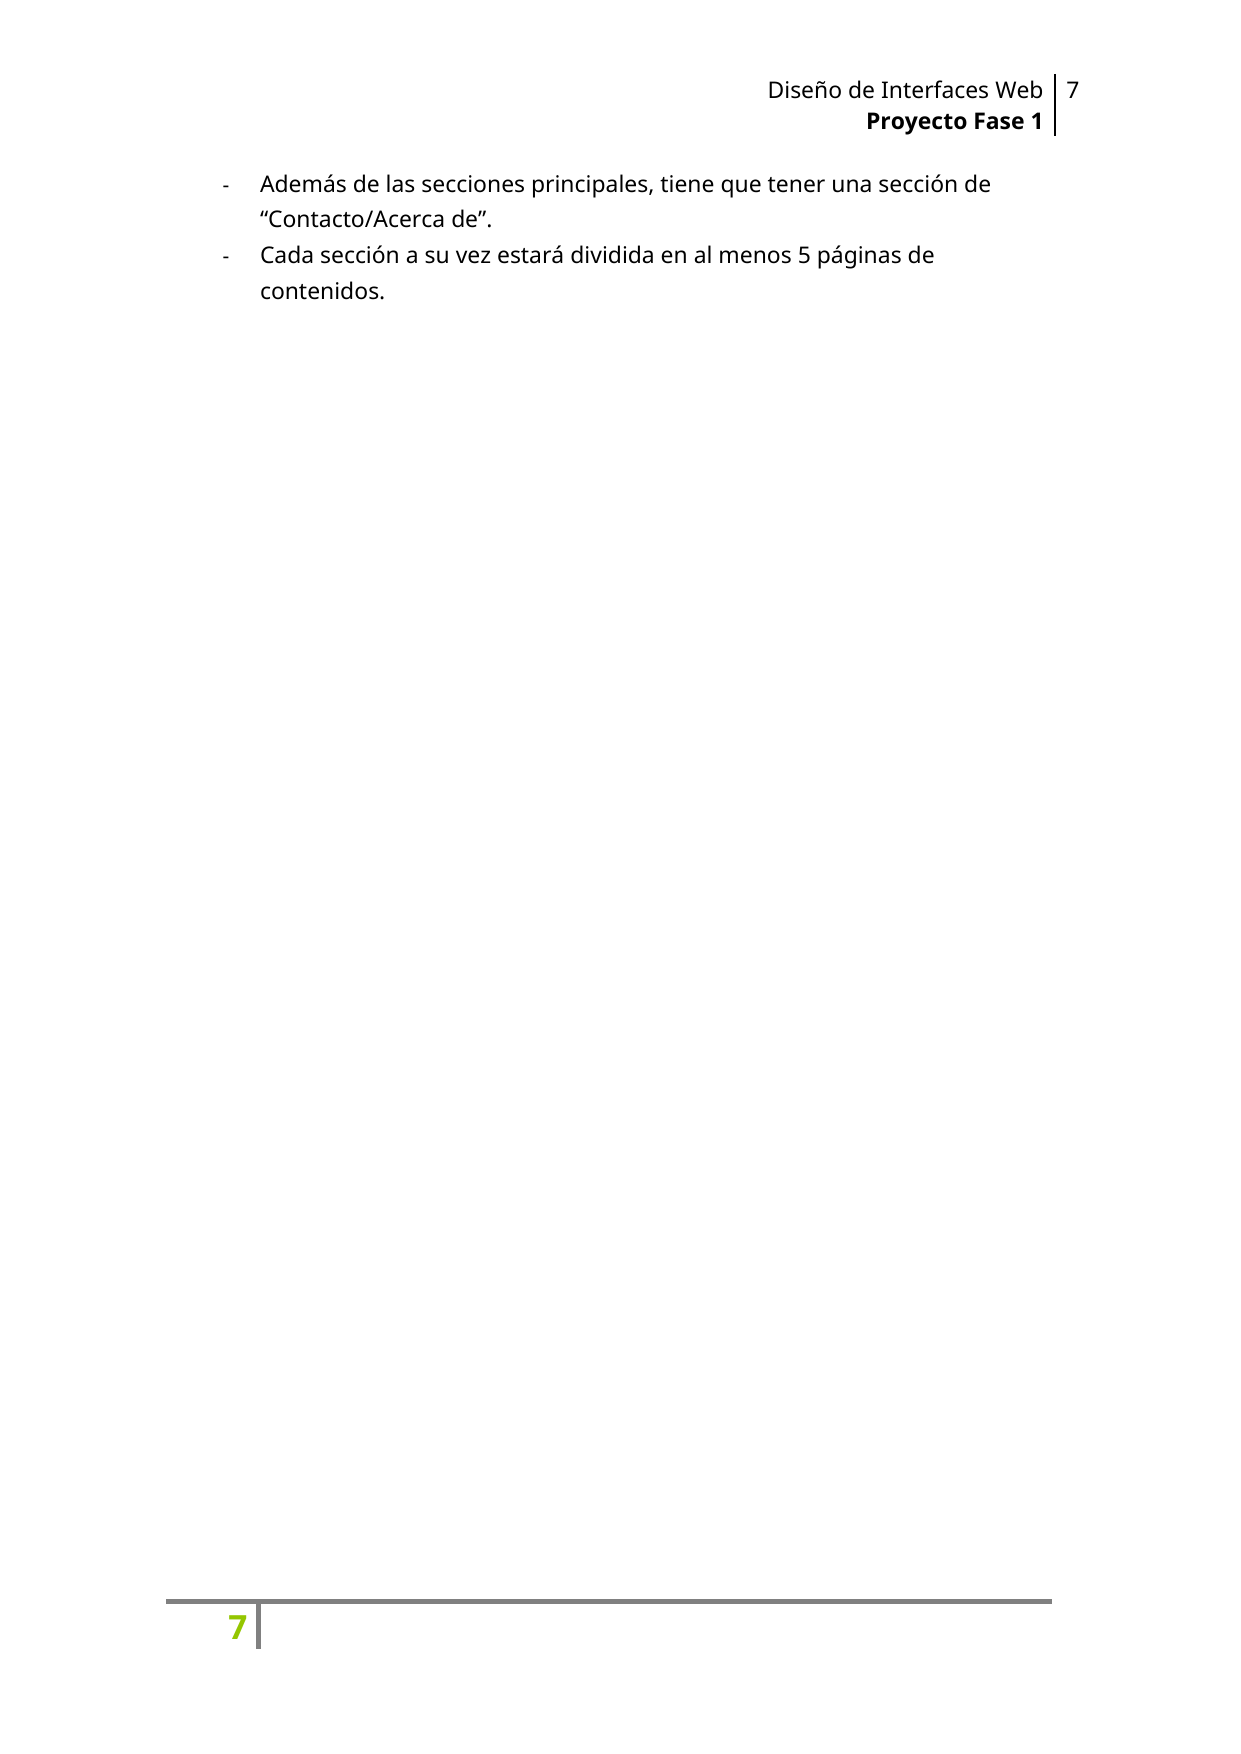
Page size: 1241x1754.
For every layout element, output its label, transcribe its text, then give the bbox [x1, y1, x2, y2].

list Además de las secciones principales, tiene que tener una sección de “Contacto/Acerca de”. [222, 167, 1063, 235]
list Cada sección a su vez estará dividida en al menos 5 páginas de contenidos. [222, 239, 1063, 307]
